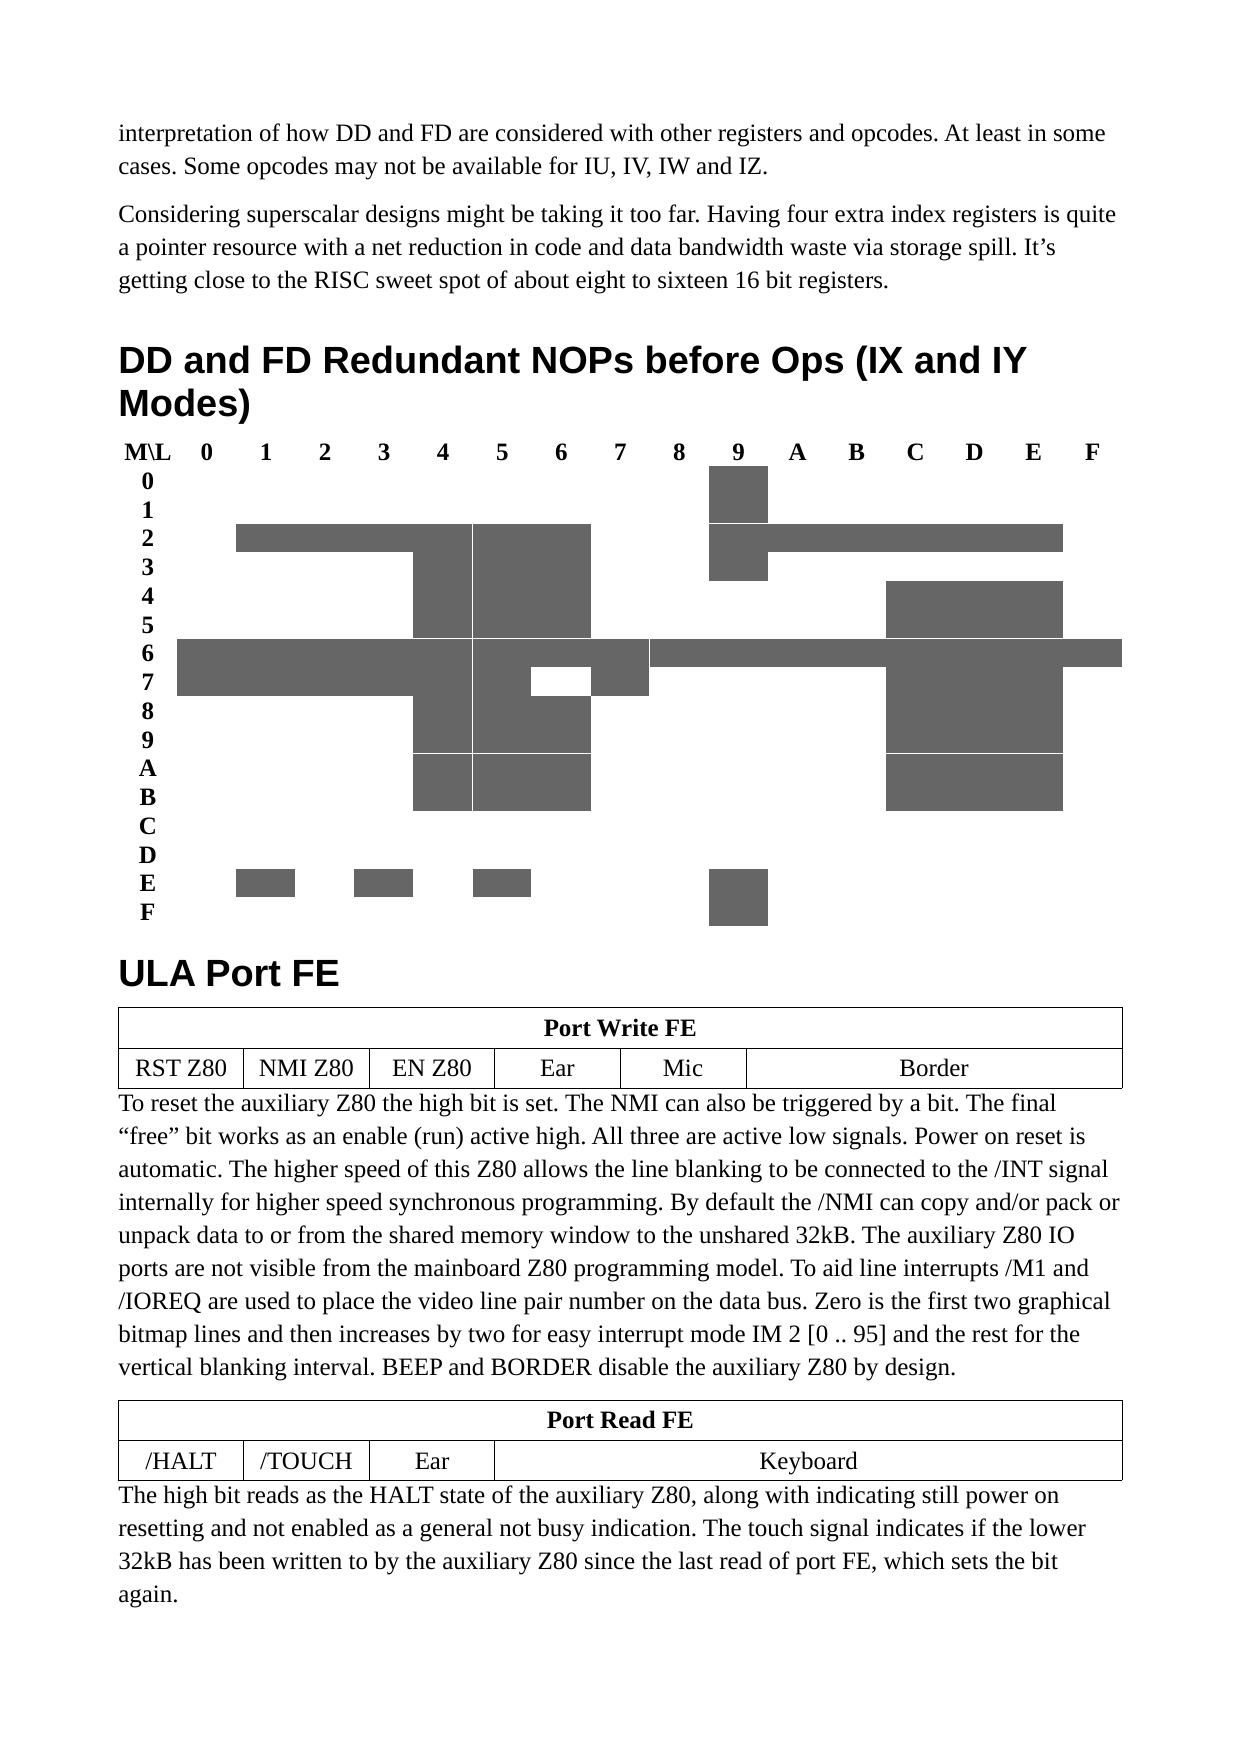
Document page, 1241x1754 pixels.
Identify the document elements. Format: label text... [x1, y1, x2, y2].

table_cell [473, 725, 531, 753]
table_cell [886, 466, 945, 495]
table_cell [886, 782, 945, 811]
table_cell [531, 639, 591, 667]
table_cell [354, 897, 413, 926]
table_cell [177, 581, 236, 610]
table_cell [1004, 869, 1063, 897]
table_cell [768, 466, 827, 495]
table_cell [473, 639, 531, 667]
table_cell [709, 466, 768, 495]
table_cell [473, 782, 531, 811]
table_cell [177, 552, 236, 581]
table_header M\L [118, 437, 177, 466]
table_cell [886, 696, 945, 725]
table_header B [827, 437, 886, 466]
table_cell Keyboard [495, 1441, 1122, 1480]
table_cell [650, 667, 709, 696]
table_cell D [118, 840, 177, 868]
table_cell [473, 869, 531, 897]
table_header 1 [236, 437, 295, 466]
table_cell [886, 811, 945, 840]
table_cell 1 [118, 495, 177, 523]
table_cell [236, 754, 295, 782]
table_cell [945, 782, 1004, 811]
text The high bit reads as the HALT state of the auxiliary Z80, along with indicating still power on resetting and not enabled as a general not busy indication. The touch signal indicates if the lower 32kB has been written to by the auxiliary Z80 since the last read of port FE, which sets the bit again. [118, 1481, 1122, 1608]
table_cell [591, 696, 649, 725]
table_header 3 [354, 437, 413, 466]
table_cell [354, 495, 413, 523]
table_cell [177, 840, 236, 868]
table_cell [531, 869, 591, 897]
table_cell [295, 495, 354, 523]
table_cell [591, 782, 649, 811]
table_cell [295, 552, 354, 581]
table_cell [768, 811, 827, 840]
table_cell [886, 581, 945, 610]
table_cell Mic [621, 1049, 746, 1088]
table_cell [473, 754, 531, 782]
table_cell [413, 754, 472, 782]
table_cell [236, 466, 295, 495]
table_cell 0 [118, 466, 177, 495]
table_cell [945, 581, 1004, 610]
table_cell [650, 524, 709, 552]
table_cell C [118, 811, 177, 840]
table_cell [945, 696, 1004, 725]
table_cell [177, 897, 236, 926]
table_cell [945, 869, 1004, 897]
table_cell [177, 639, 236, 667]
table_cell [1063, 524, 1122, 552]
table_cell [177, 869, 236, 897]
table_cell [768, 782, 827, 811]
table_cell [354, 552, 413, 581]
table_header 9 [709, 437, 768, 466]
table_cell [473, 581, 531, 610]
table_header 8 [650, 437, 709, 466]
table_cell [591, 495, 649, 523]
table_cell [236, 639, 295, 667]
table_cell [945, 897, 1004, 926]
table_cell [650, 696, 709, 725]
table_cell [413, 811, 472, 840]
table_cell [295, 840, 354, 868]
table_header 5 [473, 437, 531, 466]
table_cell 3 [118, 552, 177, 581]
table_cell [1063, 667, 1122, 696]
table_cell [827, 639, 886, 667]
table_cell [768, 725, 827, 753]
table_cell [1004, 811, 1063, 840]
table_cell [709, 840, 768, 868]
table_cell [827, 725, 886, 753]
table_cell [295, 725, 354, 753]
table_cell [531, 725, 591, 753]
table_cell [236, 696, 295, 725]
table_cell [650, 811, 709, 840]
table_cell [295, 581, 354, 610]
table_cell [295, 696, 354, 725]
table_cell [354, 869, 413, 897]
table_cell [1063, 869, 1122, 897]
table_cell [1063, 811, 1122, 840]
table_cell [236, 524, 295, 552]
table_cell [413, 639, 472, 667]
table_header A [768, 437, 827, 466]
table_cell [177, 524, 236, 552]
table_cell [591, 897, 649, 926]
table_cell [236, 811, 295, 840]
table_cell [295, 610, 354, 638]
table_header 4 [413, 437, 472, 466]
table_cell [236, 552, 295, 581]
table_cell [413, 667, 472, 696]
table_cell [1063, 639, 1122, 667]
table_cell [709, 495, 768, 523]
table_cell [236, 840, 295, 868]
table_cell [531, 754, 591, 782]
table_cell [1063, 466, 1122, 495]
table_cell [531, 897, 591, 926]
table_header Port Write FE [119, 1008, 1122, 1047]
table_cell [1004, 610, 1063, 638]
table_cell [1063, 754, 1122, 782]
table_cell [827, 869, 886, 897]
table_cell [1004, 524, 1063, 552]
table_cell [827, 495, 886, 523]
table_cell [413, 897, 472, 926]
table_cell [591, 667, 649, 696]
table_cell [177, 725, 236, 753]
table_cell [413, 696, 472, 725]
table_cell [236, 782, 295, 811]
table_cell [236, 869, 295, 897]
table_cell E [118, 869, 177, 897]
table_cell [827, 610, 886, 638]
table_cell [591, 552, 649, 581]
table_cell 6 [118, 639, 177, 667]
table_cell [1063, 897, 1122, 926]
table_cell [177, 811, 236, 840]
table_cell 9 [118, 725, 177, 753]
table_cell [473, 897, 531, 926]
table_cell 7 [118, 667, 177, 696]
table_cell [827, 782, 886, 811]
table_cell [768, 610, 827, 638]
table_cell [591, 754, 649, 782]
table_cell [591, 610, 649, 638]
table_cell [473, 667, 531, 696]
table_cell [886, 524, 945, 552]
text interpretation of how DD and FD are considered with other registers and opcodes. At least in some cases. Some opcodes may not be available for IU, IV, IW and IZ. [118, 118, 1122, 180]
table_header 2 [295, 437, 354, 466]
table_cell [236, 897, 295, 926]
table_cell [354, 581, 413, 610]
table_cell [709, 639, 768, 667]
table_cell [827, 754, 886, 782]
table_cell [473, 495, 531, 523]
table_cell [531, 581, 591, 610]
table_cell [945, 466, 1004, 495]
table_cell [413, 524, 472, 552]
table_cell [827, 524, 886, 552]
table_cell [650, 610, 709, 638]
table_cell [295, 466, 354, 495]
table_cell [236, 667, 295, 696]
table_cell [709, 782, 768, 811]
table_cell [177, 667, 236, 696]
table_cell [709, 897, 768, 926]
table_cell [945, 639, 1004, 667]
table_cell [236, 495, 295, 523]
table_cell NMI Z80 [244, 1049, 369, 1088]
table_cell [531, 466, 591, 495]
table_cell RST Z80 [119, 1049, 243, 1088]
table_header 6 [531, 437, 591, 466]
table_cell [531, 524, 591, 552]
table_cell [236, 725, 295, 753]
table_cell [1004, 897, 1063, 926]
subtitle ULA Port FE [118, 951, 1122, 994]
table_cell [295, 667, 354, 696]
table_cell [1004, 754, 1063, 782]
table_cell [768, 639, 827, 667]
table_cell [473, 610, 531, 638]
table_cell [354, 840, 413, 868]
table_cell [531, 610, 591, 638]
table_cell [1004, 840, 1063, 868]
table_cell [709, 552, 768, 581]
table_cell [1063, 552, 1122, 581]
table_cell [1004, 466, 1063, 495]
table_cell 2 [118, 524, 177, 552]
table_cell [236, 610, 295, 638]
table_cell [413, 869, 472, 897]
subtitle DD and FD Redundant NOPs before Ops (IX and IY Modes) [118, 337, 1122, 425]
table_cell [591, 869, 649, 897]
table_cell [709, 725, 768, 753]
table_header E [1004, 437, 1063, 466]
table_cell [295, 754, 354, 782]
table_cell [354, 725, 413, 753]
table_cell [827, 840, 886, 868]
table_cell [650, 897, 709, 926]
table_cell [886, 840, 945, 868]
table_cell [650, 840, 709, 868]
table_cell [945, 552, 1004, 581]
table_cell [473, 524, 531, 552]
table_cell [886, 495, 945, 523]
table_cell [886, 754, 945, 782]
table_cell [768, 524, 827, 552]
table_cell [945, 610, 1004, 638]
table_cell [886, 869, 945, 897]
table_cell [827, 552, 886, 581]
table_cell [945, 524, 1004, 552]
table_cell [945, 725, 1004, 753]
table_cell [295, 524, 354, 552]
table_cell [1004, 639, 1063, 667]
table_cell [591, 725, 649, 753]
table_cell [413, 466, 472, 495]
table_cell [709, 811, 768, 840]
table_cell [177, 754, 236, 782]
text To reset the auxiliary Z80 the high bit is set. The NMI can also be triggered by a bit. The final “free” bit works as an enable (run) active high. All three are active low signals. Power on reset is automatic. The higher speed of this Z80 allows the line blanking to be connected to the /INT signal internally for higher speed synchronous programming. By default the /NMI can copy and/or pack or unpack data to or from the shared memory window to the unshared 32kB. The auxiliary Z80 IO ports are not visible from the mainboard Z80 programming model. To aid line interrupts /M1 and /IOREQ are used to place the video line pair number on the data bus. Zero is the first two graphical bitmap lines and then increases by two for easy interrupt mode IM 2 [0 .. 95] and the rest for the vertical blanking interval. BEEP and BORDER disable the auxiliary Z80 by design. [118, 1089, 1122, 1381]
table_cell [1063, 495, 1122, 523]
text Considering superscalar designs might be taking it too far. Having four extra index registers is quite a pointer resource with a net reduction in code and data bandwidth waste via storage spill. It’s getting close to the RISC sweet spot of about eight to sixteen 16 bit registers. [118, 199, 1122, 293]
table_cell [295, 811, 354, 840]
table_cell [177, 610, 236, 638]
table_cell [1063, 696, 1122, 725]
table_cell [650, 639, 709, 667]
table_cell [886, 897, 945, 926]
table_cell [413, 495, 472, 523]
table_cell [1063, 840, 1122, 868]
table_cell [591, 581, 649, 610]
table_cell [768, 754, 827, 782]
table_cell [768, 581, 827, 610]
table_cell [709, 696, 768, 725]
table_cell [768, 667, 827, 696]
table_cell [473, 552, 531, 581]
table_cell [1004, 495, 1063, 523]
table_cell [827, 696, 886, 725]
table_cell [295, 897, 354, 926]
table_cell [1004, 782, 1063, 811]
table_cell [886, 667, 945, 696]
table_cell Ear [495, 1049, 620, 1088]
table_cell Border [747, 1049, 1122, 1088]
table_cell [354, 782, 413, 811]
table_cell [354, 639, 413, 667]
table_cell [709, 524, 768, 552]
table_cell [650, 782, 709, 811]
table_header Port Read FE [119, 1401, 1122, 1440]
table_cell [945, 667, 1004, 696]
table_cell [709, 869, 768, 897]
table_cell [531, 696, 591, 725]
table_cell [177, 782, 236, 811]
table_cell B [118, 782, 177, 811]
table_cell A [118, 754, 177, 782]
table_cell [709, 754, 768, 782]
table_cell [591, 840, 649, 868]
table_cell [945, 495, 1004, 523]
table_cell 5 [118, 610, 177, 638]
table_cell [177, 495, 236, 523]
table_cell F [118, 897, 177, 926]
table_cell [945, 754, 1004, 782]
table_header D [945, 437, 1004, 466]
table_cell [413, 610, 472, 638]
table_cell [531, 811, 591, 840]
table_cell [886, 610, 945, 638]
table_cell [768, 696, 827, 725]
table_cell [768, 495, 827, 523]
table_cell [295, 782, 354, 811]
table_header 0 [177, 437, 236, 466]
table_cell [531, 782, 591, 811]
table_cell [531, 840, 591, 868]
table_cell [591, 639, 649, 667]
table_cell [413, 725, 472, 753]
table_cell Ear [370, 1441, 494, 1480]
table_cell [354, 524, 413, 552]
table_cell [531, 495, 591, 523]
table_cell [827, 466, 886, 495]
table_cell [768, 552, 827, 581]
table_cell [650, 495, 709, 523]
table_cell [709, 581, 768, 610]
table_cell [236, 581, 295, 610]
table_cell [886, 552, 945, 581]
table_cell [650, 552, 709, 581]
table_cell [591, 466, 649, 495]
table_cell [945, 840, 1004, 868]
table_cell [354, 811, 413, 840]
table_cell [295, 639, 354, 667]
table_cell [827, 811, 886, 840]
table_cell [650, 581, 709, 610]
table_cell /HALT [119, 1441, 243, 1480]
table_cell [473, 811, 531, 840]
table_cell [768, 897, 827, 926]
table_cell [413, 581, 472, 610]
table_cell [354, 610, 413, 638]
table_cell [591, 811, 649, 840]
table_cell [650, 869, 709, 897]
table_cell [295, 869, 354, 897]
table_cell [531, 667, 591, 696]
table_cell [413, 552, 472, 581]
table_cell [354, 466, 413, 495]
table_cell [650, 466, 709, 495]
table_cell [1004, 725, 1063, 753]
table_cell [591, 524, 649, 552]
table_cell [413, 840, 472, 868]
table_cell 8 [118, 696, 177, 725]
table_cell [709, 610, 768, 638]
table_header F [1063, 437, 1122, 466]
table_cell [413, 782, 472, 811]
table_cell [1004, 696, 1063, 725]
table_cell [768, 869, 827, 897]
table_cell 4 [118, 581, 177, 610]
table_cell [1063, 610, 1122, 638]
table_cell [354, 696, 413, 725]
table_cell [1063, 725, 1122, 753]
table_cell [1004, 667, 1063, 696]
table_cell EN Z80 [370, 1049, 494, 1088]
table_cell [354, 667, 413, 696]
table_cell [827, 897, 886, 926]
table_cell [945, 811, 1004, 840]
table_cell [473, 840, 531, 868]
table_header C [886, 437, 945, 466]
table_cell [473, 696, 531, 725]
table_cell [473, 466, 531, 495]
table_cell [886, 639, 945, 667]
table_cell [768, 840, 827, 868]
table_cell [531, 552, 591, 581]
table_cell [1004, 581, 1063, 610]
table_cell [886, 725, 945, 753]
table_cell [827, 581, 886, 610]
table_cell [827, 667, 886, 696]
table_cell [177, 696, 236, 725]
table_cell [1063, 782, 1122, 811]
table_cell [1063, 581, 1122, 610]
table_cell [650, 725, 709, 753]
table_header 7 [591, 437, 649, 466]
table_cell [354, 754, 413, 782]
table_cell /TOUCH [244, 1441, 369, 1480]
table_cell [650, 754, 709, 782]
table_cell [1004, 552, 1063, 581]
table_cell [177, 466, 236, 495]
table_cell [709, 667, 768, 696]
